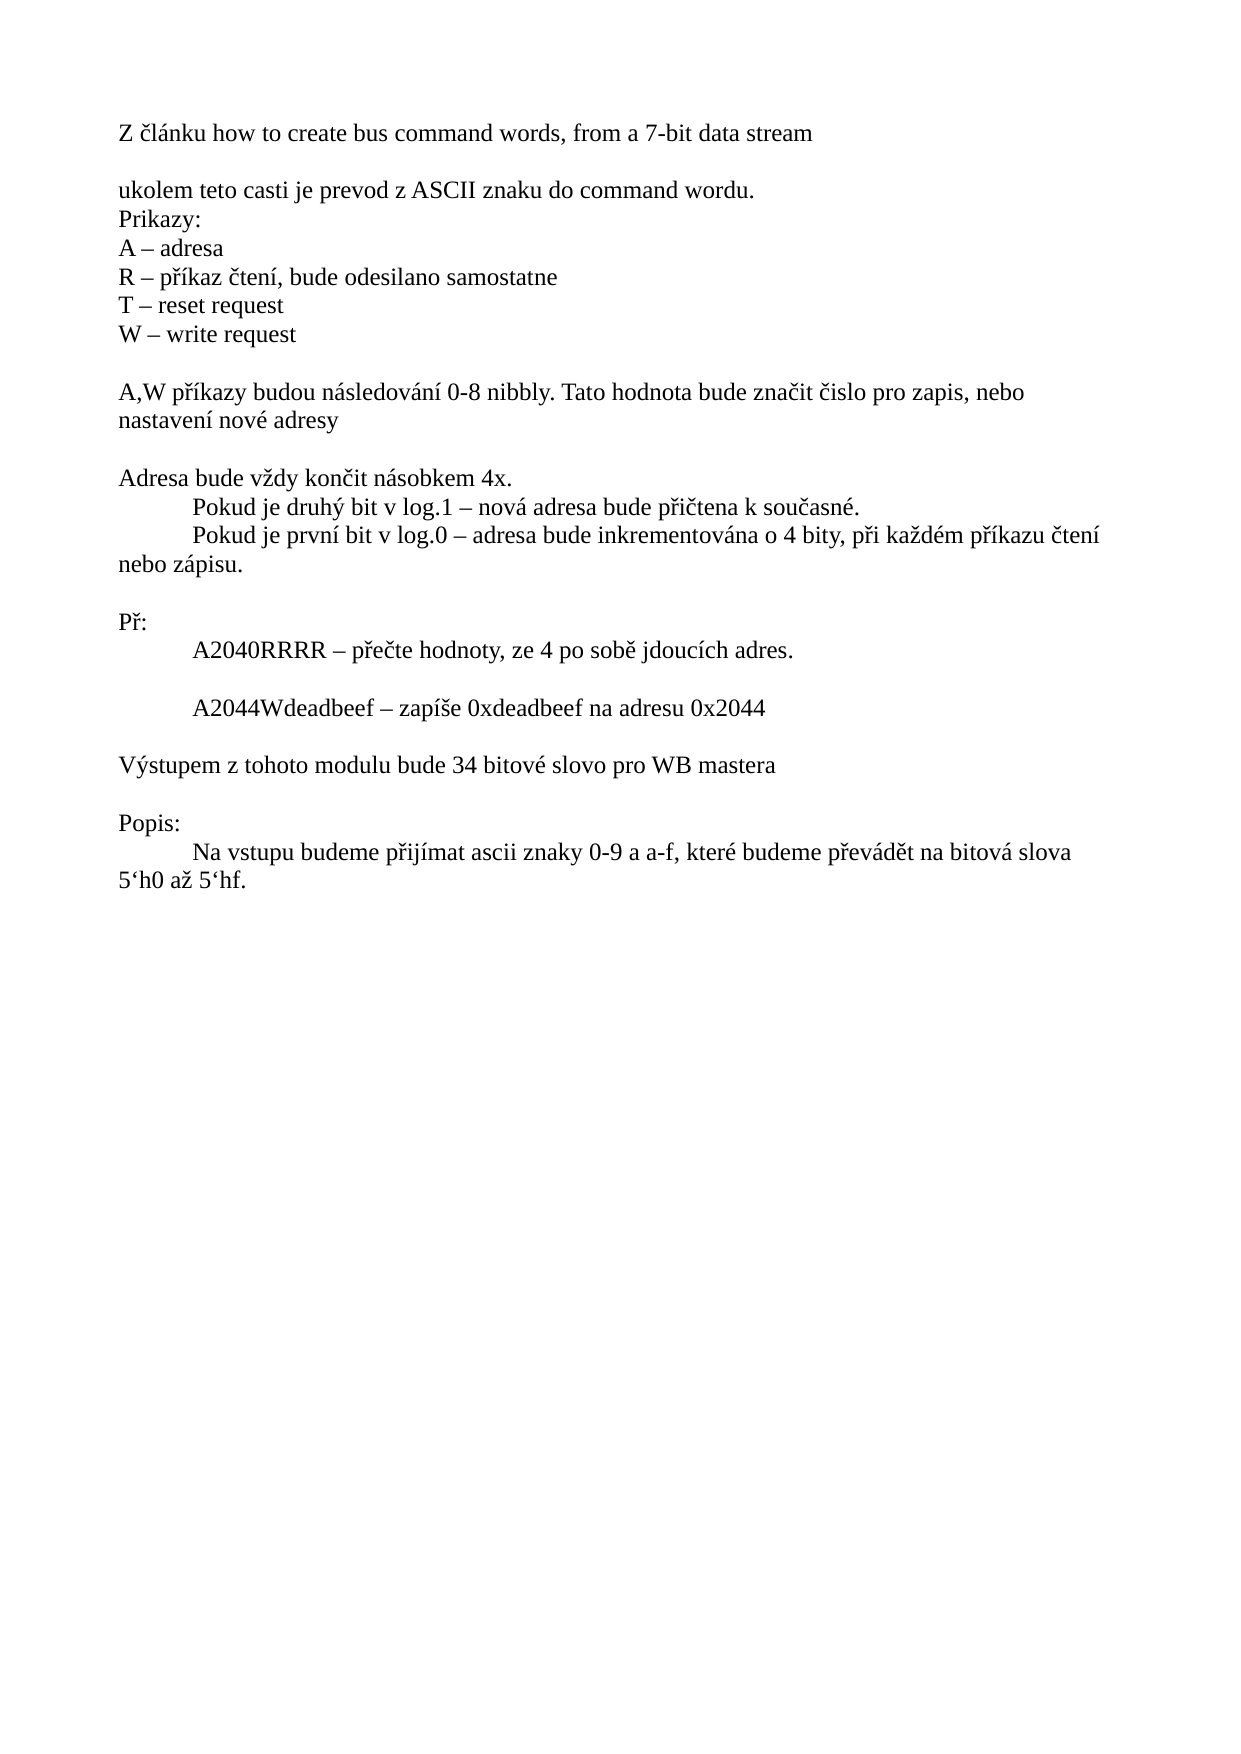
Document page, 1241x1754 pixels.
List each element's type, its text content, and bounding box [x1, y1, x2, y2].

text A – adresa [118, 233, 1122, 262]
text Popis: [118, 808, 1122, 837]
text Pokud je druhý bit v log.1 – nová adresa bude přičtena k současné. [118, 492, 1122, 521]
text Př: [118, 607, 1122, 636]
text Na vstupu budeme přijímat ascii znaky 0-9 a a-f, které budeme převádět na bitová slova 5‘h0 až 5‘hf. [118, 837, 1122, 894]
text Výstupem z tohoto modulu bude 34 bitové slovo pro WB mastera [118, 751, 1122, 779]
text ukolem teto casti je prevod z ASCII znaku do command wordu. [118, 176, 1122, 204]
text T – reset request [118, 291, 1122, 319]
text Z článku how to create bus command words, from a 7-bit data stream [118, 118, 1122, 147]
text W – write request [118, 319, 1122, 348]
text A,W příkazy budou následování 0-8 nibbly. Tato hodnota bude značit čislo pro zapis, nebo nastavení nové adresy [118, 377, 1122, 434]
text Adresa bude vždy končit násobkem 4x. [118, 463, 1122, 492]
text A2040RRRR – přečte hodnoty, ze 4 po sobě jdoucích adres. [118, 636, 1122, 664]
text Prikazy: [118, 204, 1122, 233]
text Pokud je první bit v log.0 – adresa bude inkrementována o 4 bity, při každém příkazu čtení nebo zápisu. [118, 521, 1122, 578]
text R – příkaz čtení, bude odesilano samostatne [118, 262, 1122, 291]
text A2044Wdeadbeef – zapíše 0xdeadbeef na adresu 0x2044 [118, 693, 1122, 722]
